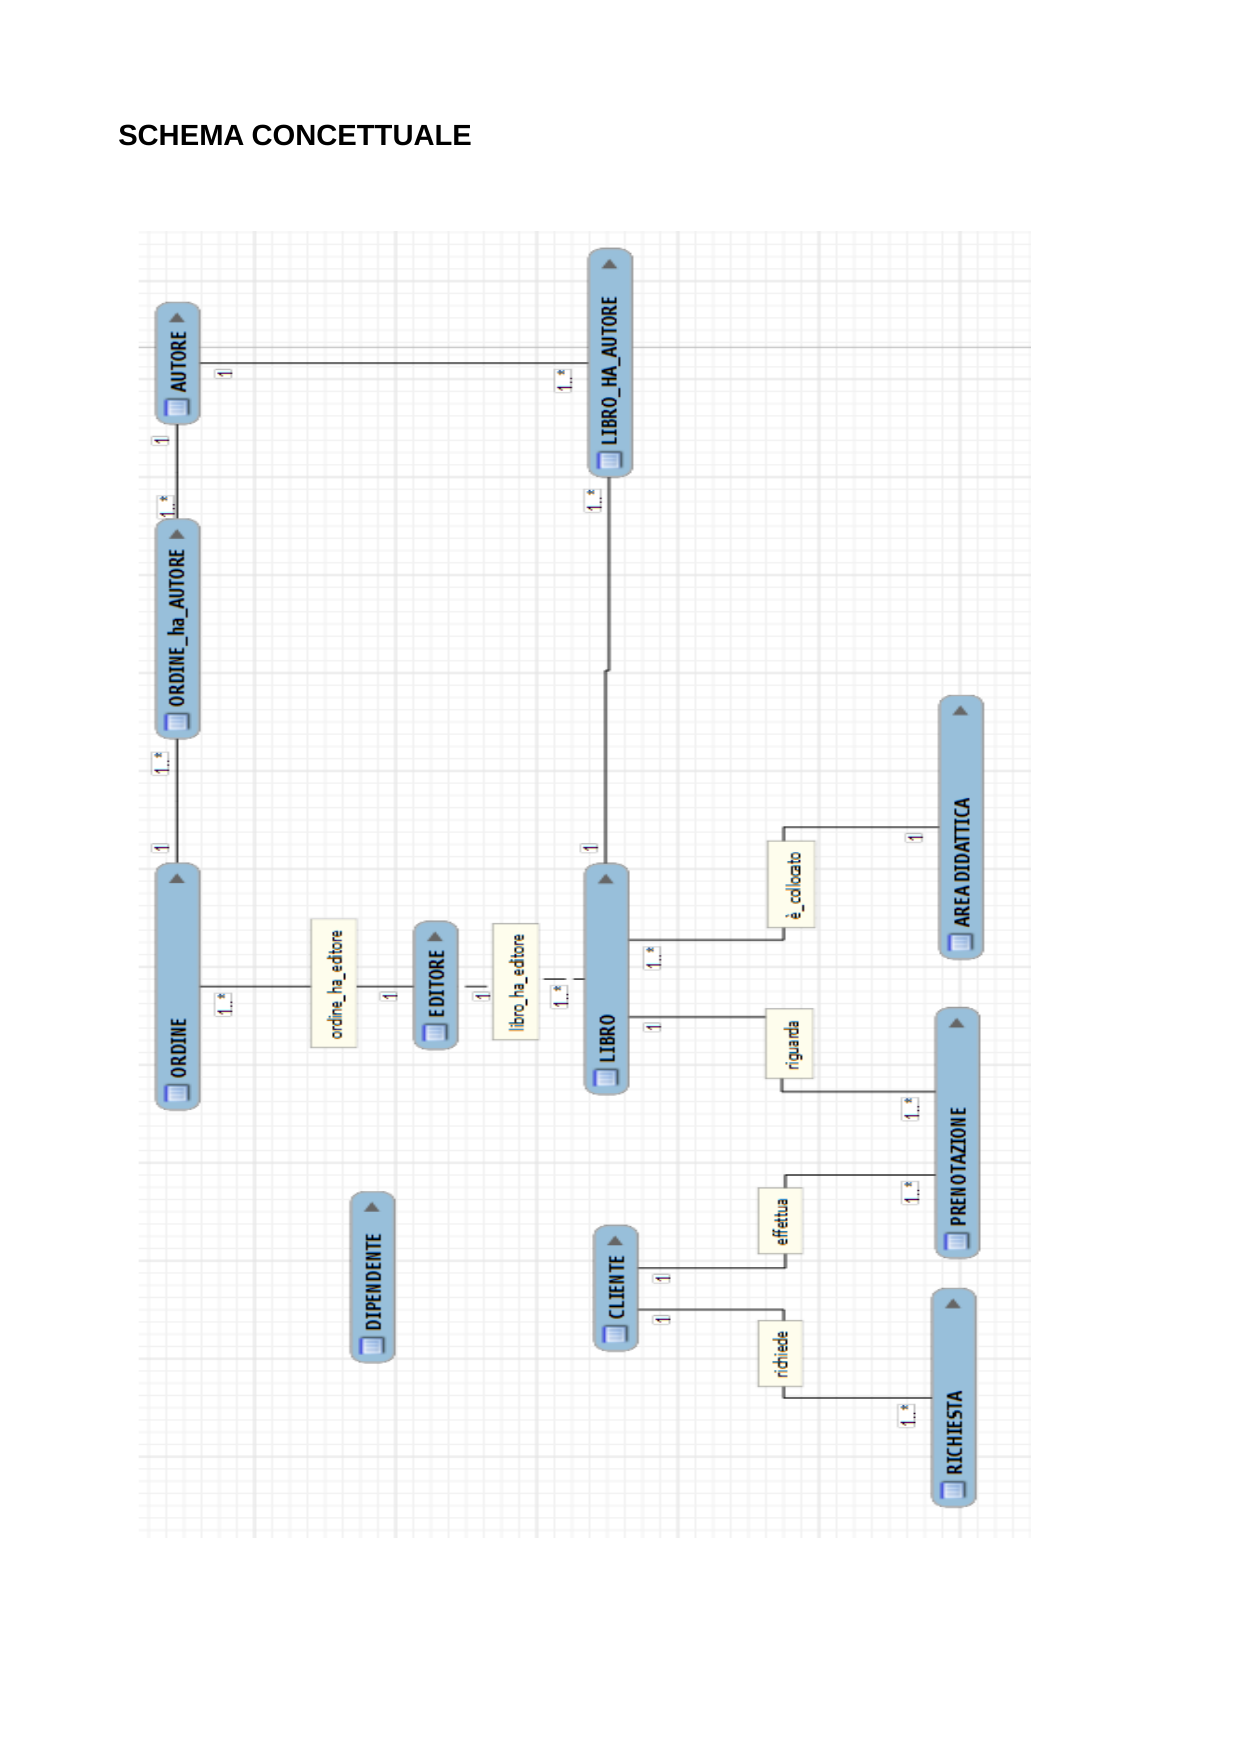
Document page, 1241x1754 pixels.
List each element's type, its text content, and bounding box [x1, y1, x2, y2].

picture [138, 231, 1031, 1538]
text SCHEMA CONCETTUALE [118, 118, 1122, 152]
